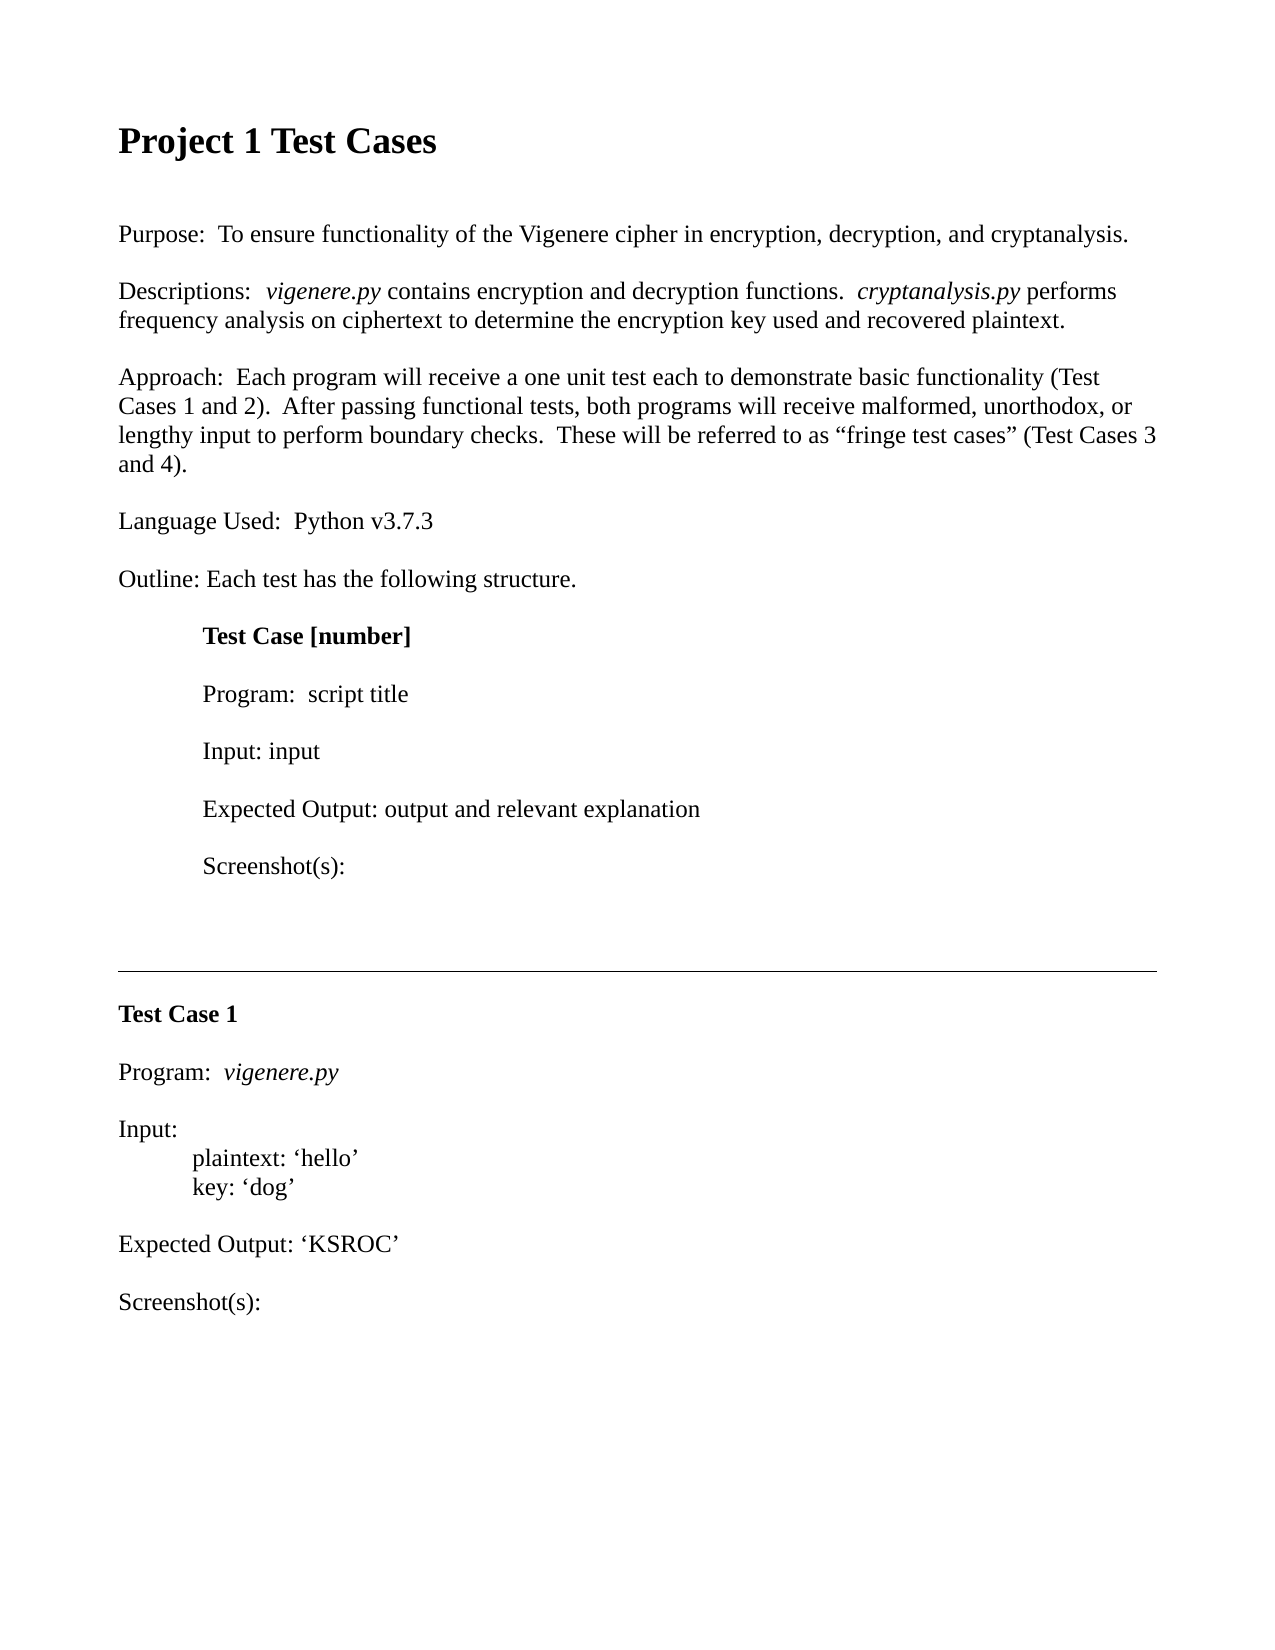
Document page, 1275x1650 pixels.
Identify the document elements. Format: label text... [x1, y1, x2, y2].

text Test Case [number] [202, 621, 1157, 650]
text Descriptions: vigenere.py contains encryption and decryption functions. cryptanalysis.py performs frequency analysis on ciphertext to determine the encryption key used and recovered plaintext. [118, 276, 1157, 334]
text plaintext: ‘hello’ [118, 1143, 1157, 1172]
text Expected Output: ‘KSROC’ [118, 1201, 1157, 1258]
text Program: vigenere.py [118, 1057, 1157, 1086]
text Language Used: Python v3.7.3 [118, 506, 1157, 535]
text Input: input [202, 736, 1157, 765]
text Screenshot(s): [118, 1287, 1157, 1316]
text Input: [118, 1114, 1157, 1143]
text Approach: Each program will receive a one unit test each to demonstrate basic functionality (Test Cases 1 and 2). After passing functional tests, both programs will receive malformed, unorthodox, or lengthy input to perform boundary checks. These will be referred to as “fringe test cases” (Test Cases 3 and 4). [118, 362, 1157, 477]
text Outline: Each test has the following structure. [118, 564, 1157, 592]
text Test Case 1 [118, 999, 1157, 1028]
text Expected Output: output and relevant explanation [202, 765, 1157, 822]
text Purpose: To ensure functionality of the Vigenere cipher in encryption, decryption, and cryptanalysis. [118, 219, 1157, 247]
text key: ‘dog’ [118, 1172, 1157, 1201]
text Program: script title [202, 679, 1157, 707]
text Screenshot(s): [202, 851, 1157, 880]
text Project 1 Test Cases [118, 118, 1157, 161]
